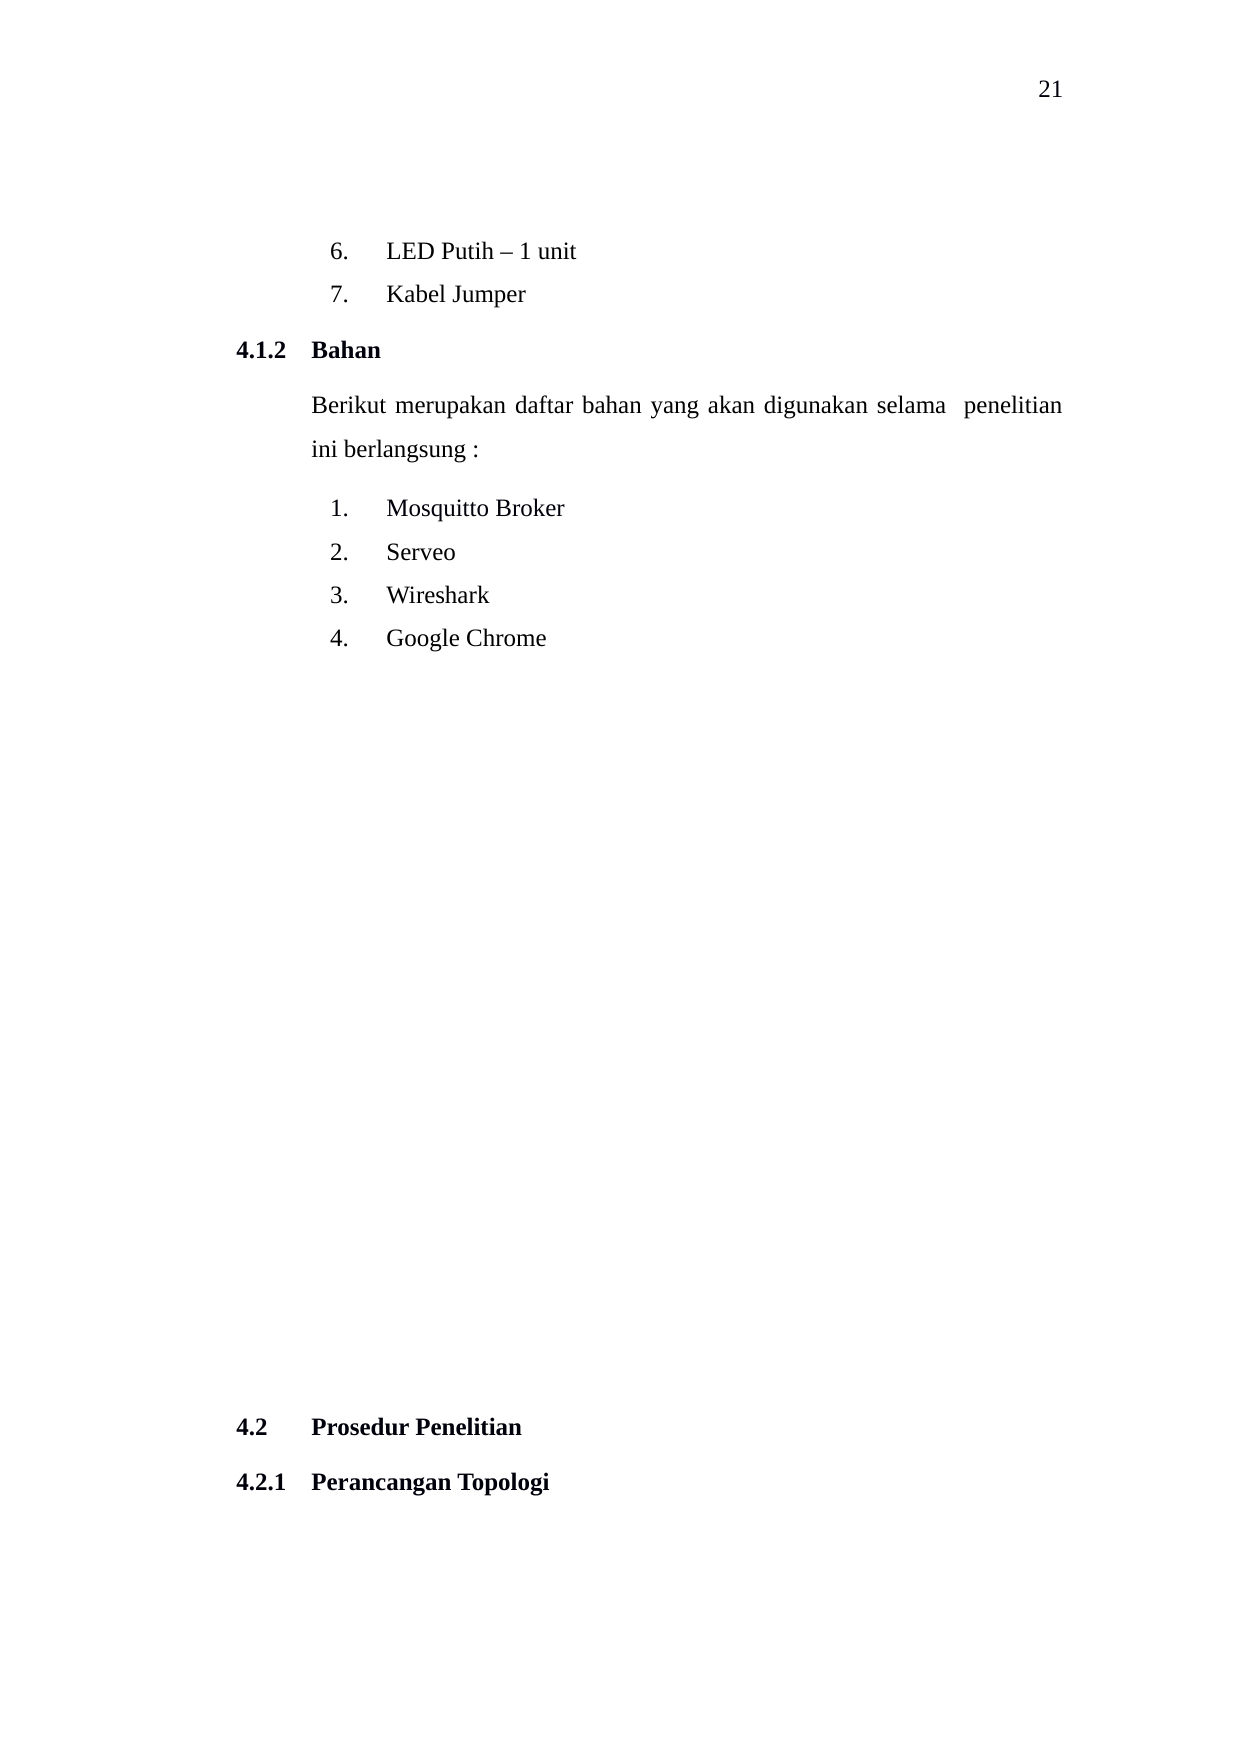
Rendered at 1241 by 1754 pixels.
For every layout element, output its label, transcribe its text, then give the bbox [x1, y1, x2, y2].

list Mosquitto Broker [330, 493, 1063, 522]
list Google Chrome [330, 623, 1063, 652]
subtitle 4.1.2 Bahan [236, 335, 1063, 364]
list Kabel Jumper [311, 279, 1063, 308]
list Serveo [330, 537, 1063, 565]
text Berikut merupakan daftar bahan yang akan digunakan selama penelitian ini berlangsung : [311, 391, 1063, 462]
list LED Putih – 1 unit [311, 236, 1063, 265]
list Wireshark [330, 580, 1063, 608]
list 4.2.1 Perancangan Topologi [236, 1467, 1063, 1496]
subtitle 4.2 Prosedur Penelitian [236, 1412, 1063, 1440]
